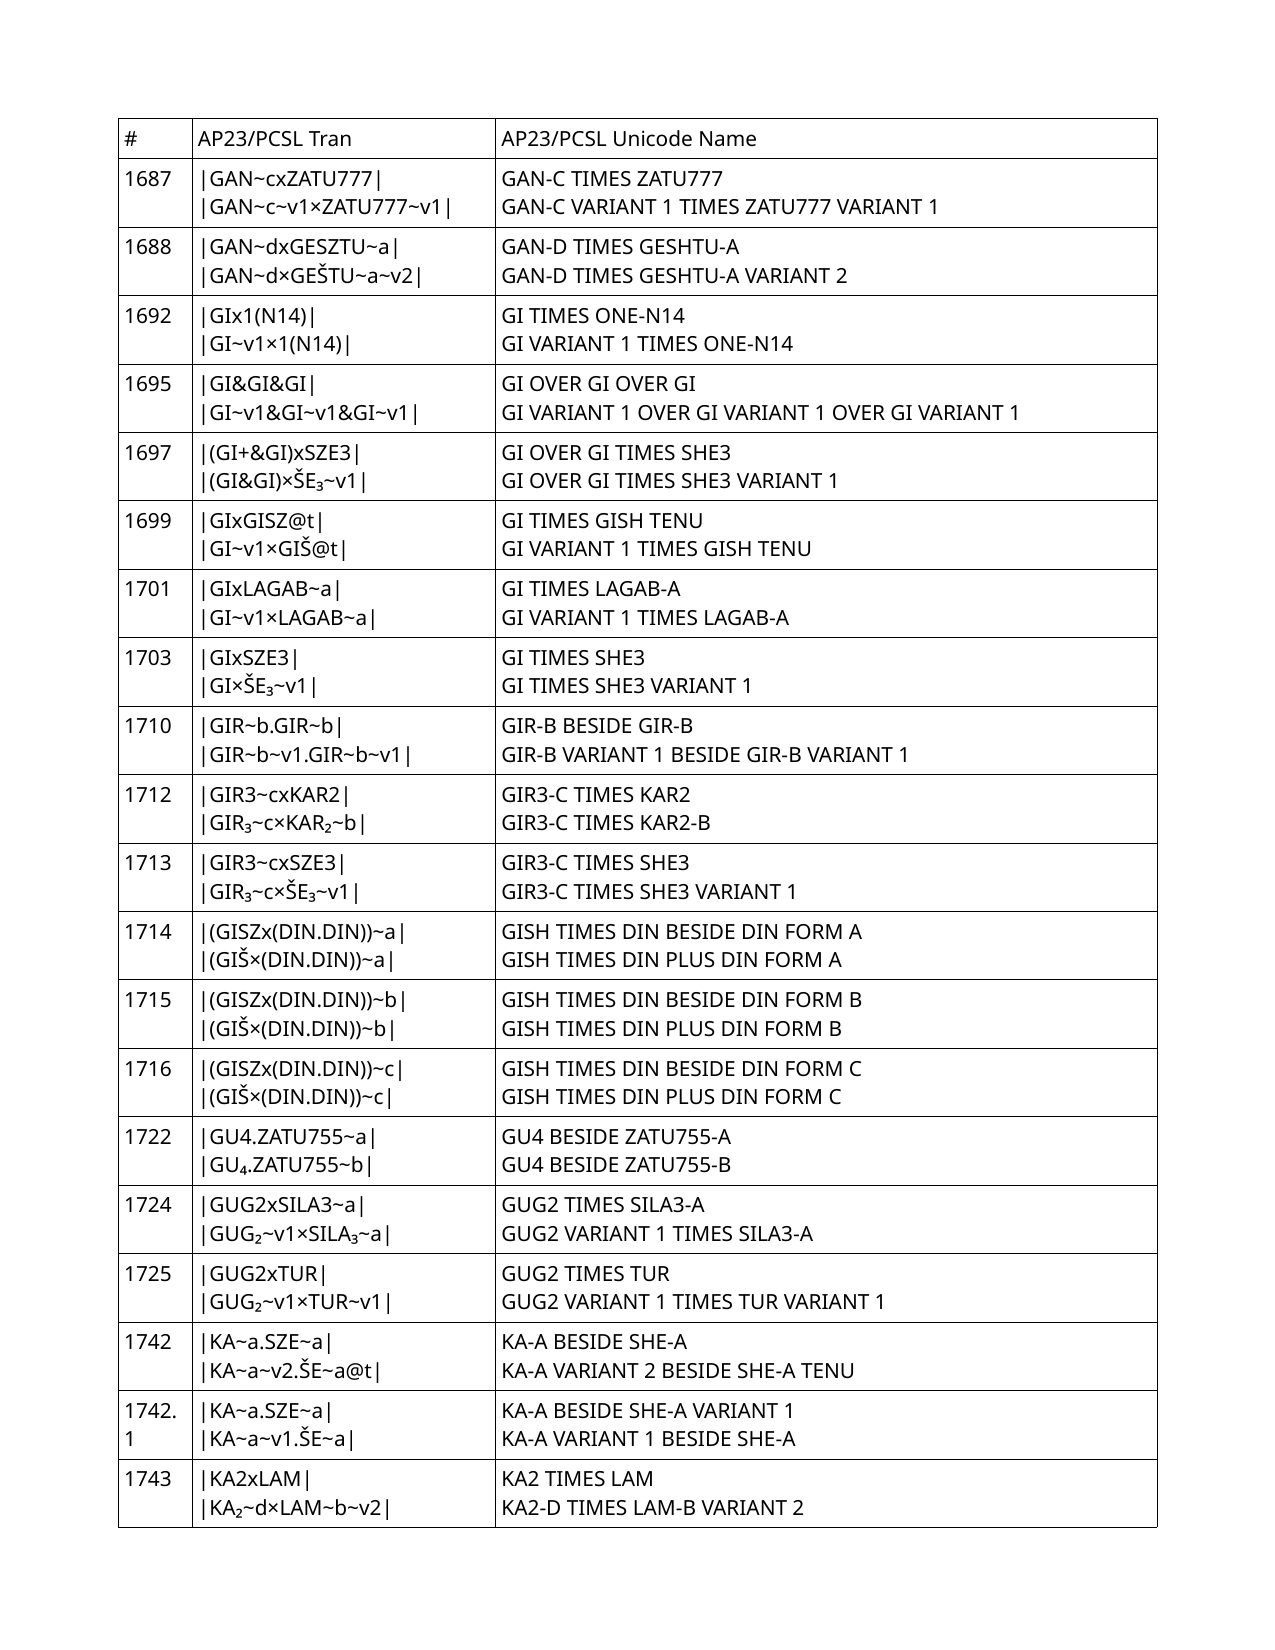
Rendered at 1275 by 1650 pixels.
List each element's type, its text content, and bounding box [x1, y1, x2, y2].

table_cell 1692 [119, 296, 192, 363]
table_cell 1722 [119, 1117, 192, 1185]
table_cell 1713 [119, 844, 192, 911]
table_cell |KA~a.SZE~a| |KA~a~v1.ŠE~a| [193, 1391, 495, 1458]
table_cell 1716 [119, 1049, 192, 1116]
table_cell 1695 [119, 365, 192, 432]
table_cell 1701 [119, 570, 192, 637]
table_cell GAN-C TIMES ZATU777 GAN-C VARIANT 1 TIMES ZATU777 VARIANT 1 [496, 159, 1157, 227]
table_cell GIR3-C TIMES KAR2 GIR3-C TIMES KAR2-B [496, 775, 1157, 842]
table_cell |(GISZx(DIN.DIN))~a| |(GIŠ×(DIN.DIN))~a| [193, 912, 495, 979]
table_cell GUG2 TIMES TUR GUG2 VARIANT 1 TIMES TUR VARIANT 1 [496, 1254, 1157, 1322]
table_cell 1687 [119, 159, 192, 227]
table_cell 1712 [119, 775, 192, 842]
table_cell GUG2 TIMES SILA3-A GUG2 VARIANT 1 TIMES SILA3-A [496, 1186, 1157, 1253]
table_cell GISH TIMES DIN BESIDE DIN FORM A GISH TIMES DIN PLUS DIN FORM A [496, 912, 1157, 979]
table_cell GI OVER GI OVER GI GI VARIANT 1 OVER GI VARIANT 1 OVER GI VARIANT 1 [496, 365, 1157, 432]
table_cell GISH TIMES DIN BESIDE DIN FORM B GISH TIMES DIN PLUS DIN FORM B [496, 980, 1157, 1048]
table_cell KA-A BESIDE SHE-A KA-A VARIANT 2 BESIDE SHE-A TENU [496, 1323, 1157, 1390]
table_cell 1742 [119, 1323, 192, 1390]
table_cell 1714 [119, 912, 192, 979]
table_cell 1724 [119, 1186, 192, 1253]
table_cell 1725 [119, 1254, 192, 1322]
table_cell |GIx1(N14)| |GI~v1×1(N14)| [193, 296, 495, 363]
table_header AP23/PCSL Unicode Name [496, 119, 1157, 158]
table_header AP23/PCSL Tran [193, 119, 495, 158]
table_cell |GI&GI&GI| |GI~v1&GI~v1&GI~v1| [193, 365, 495, 432]
table_cell KA-A BESIDE SHE-A VARIANT 1 KA-A VARIANT 1 BESIDE SHE-A [496, 1391, 1157, 1458]
table_header # [119, 119, 192, 158]
table_cell 1715 [119, 980, 192, 1048]
table_cell GAN-D TIMES GESHTU-A GAN-D TIMES GESHTU-A VARIANT 2 [496, 228, 1157, 295]
table_cell |GAN~dxGESZTU~a| |GAN~d×GEŠTU~a~v2| [193, 228, 495, 295]
table_cell |GIxLAGAB~a| |GI~v1×LAGAB~a| [193, 570, 495, 637]
table_cell |GIR3~cxKAR2| |GIR₃~c×KAR₂~b| [193, 775, 495, 842]
table_cell KA2 TIMES LAM KA2-D TIMES LAM-B VARIANT 2 [496, 1460, 1157, 1527]
table_cell |GIxGISZ@t| |GI~v1×GIŠ@t| [193, 501, 495, 569]
table_cell GU4 BESIDE ZATU755-A GU4 BESIDE ZATU755-B [496, 1117, 1157, 1185]
table_cell GI OVER GI TIMES SHE3 GI OVER GI TIMES SHE3 VARIANT 1 [496, 433, 1157, 500]
table_cell 1710 [119, 707, 192, 774]
table_cell |GAN~cxZATU777| |GAN~c~v1×ZATU777~v1| [193, 159, 495, 227]
table_cell 1742.1 [119, 1391, 192, 1458]
table_cell |GIR3~cxSZE3| |GIR₃~c×ŠE₃~v1| [193, 844, 495, 911]
table_cell 1703 [119, 638, 192, 706]
table_cell |KA2xLAM| |KA₂~d×LAM~b~v2| [193, 1460, 495, 1527]
table_cell |(GISZx(DIN.DIN))~b| |(GIŠ×(DIN.DIN))~b| [193, 980, 495, 1048]
table_cell |(GISZx(DIN.DIN))~c| |(GIŠ×(DIN.DIN))~c| [193, 1049, 495, 1116]
table_cell GI TIMES GISH TENU GI VARIANT 1 TIMES GISH TENU [496, 501, 1157, 569]
table_cell 1699 [119, 501, 192, 569]
table_cell |GUG2xTUR| |GUG₂~v1×TUR~v1| [193, 1254, 495, 1322]
table_cell |GIxSZE3| |GI×ŠE₃~v1| [193, 638, 495, 706]
table_cell GI TIMES SHE3 GI TIMES SHE3 VARIANT 1 [496, 638, 1157, 706]
table_cell |GU4.ZATU755~a| |GU₄.ZATU755~b| [193, 1117, 495, 1185]
table_cell |(GI+&GI)xSZE3| |(GI&GI)×ŠE₃~v1| [193, 433, 495, 500]
table_cell GIR3-C TIMES SHE3 GIR3-C TIMES SHE3 VARIANT 1 [496, 844, 1157, 911]
table_cell 1743 [119, 1460, 192, 1527]
table_cell GISH TIMES DIN BESIDE DIN FORM C GISH TIMES DIN PLUS DIN FORM C [496, 1049, 1157, 1116]
table_cell GIR-B BESIDE GIR-B GIR-B VARIANT 1 BESIDE GIR-B VARIANT 1 [496, 707, 1157, 774]
table_cell 1688 [119, 228, 192, 295]
table_cell GI TIMES LAGAB-A GI VARIANT 1 TIMES LAGAB-A [496, 570, 1157, 637]
table_cell |GUG2xSILA3~a| |GUG₂~v1×SILA₃~a| [193, 1186, 495, 1253]
table_cell |GIR~b.GIR~b| |GIR~b~v1.GIR~b~v1| [193, 707, 495, 774]
table_cell 1697 [119, 433, 192, 500]
table_cell |KA~a.SZE~a| |KA~a~v2.ŠE~a@t| [193, 1323, 495, 1390]
table_cell GI TIMES ONE-N14 GI VARIANT 1 TIMES ONE-N14 [496, 296, 1157, 363]
